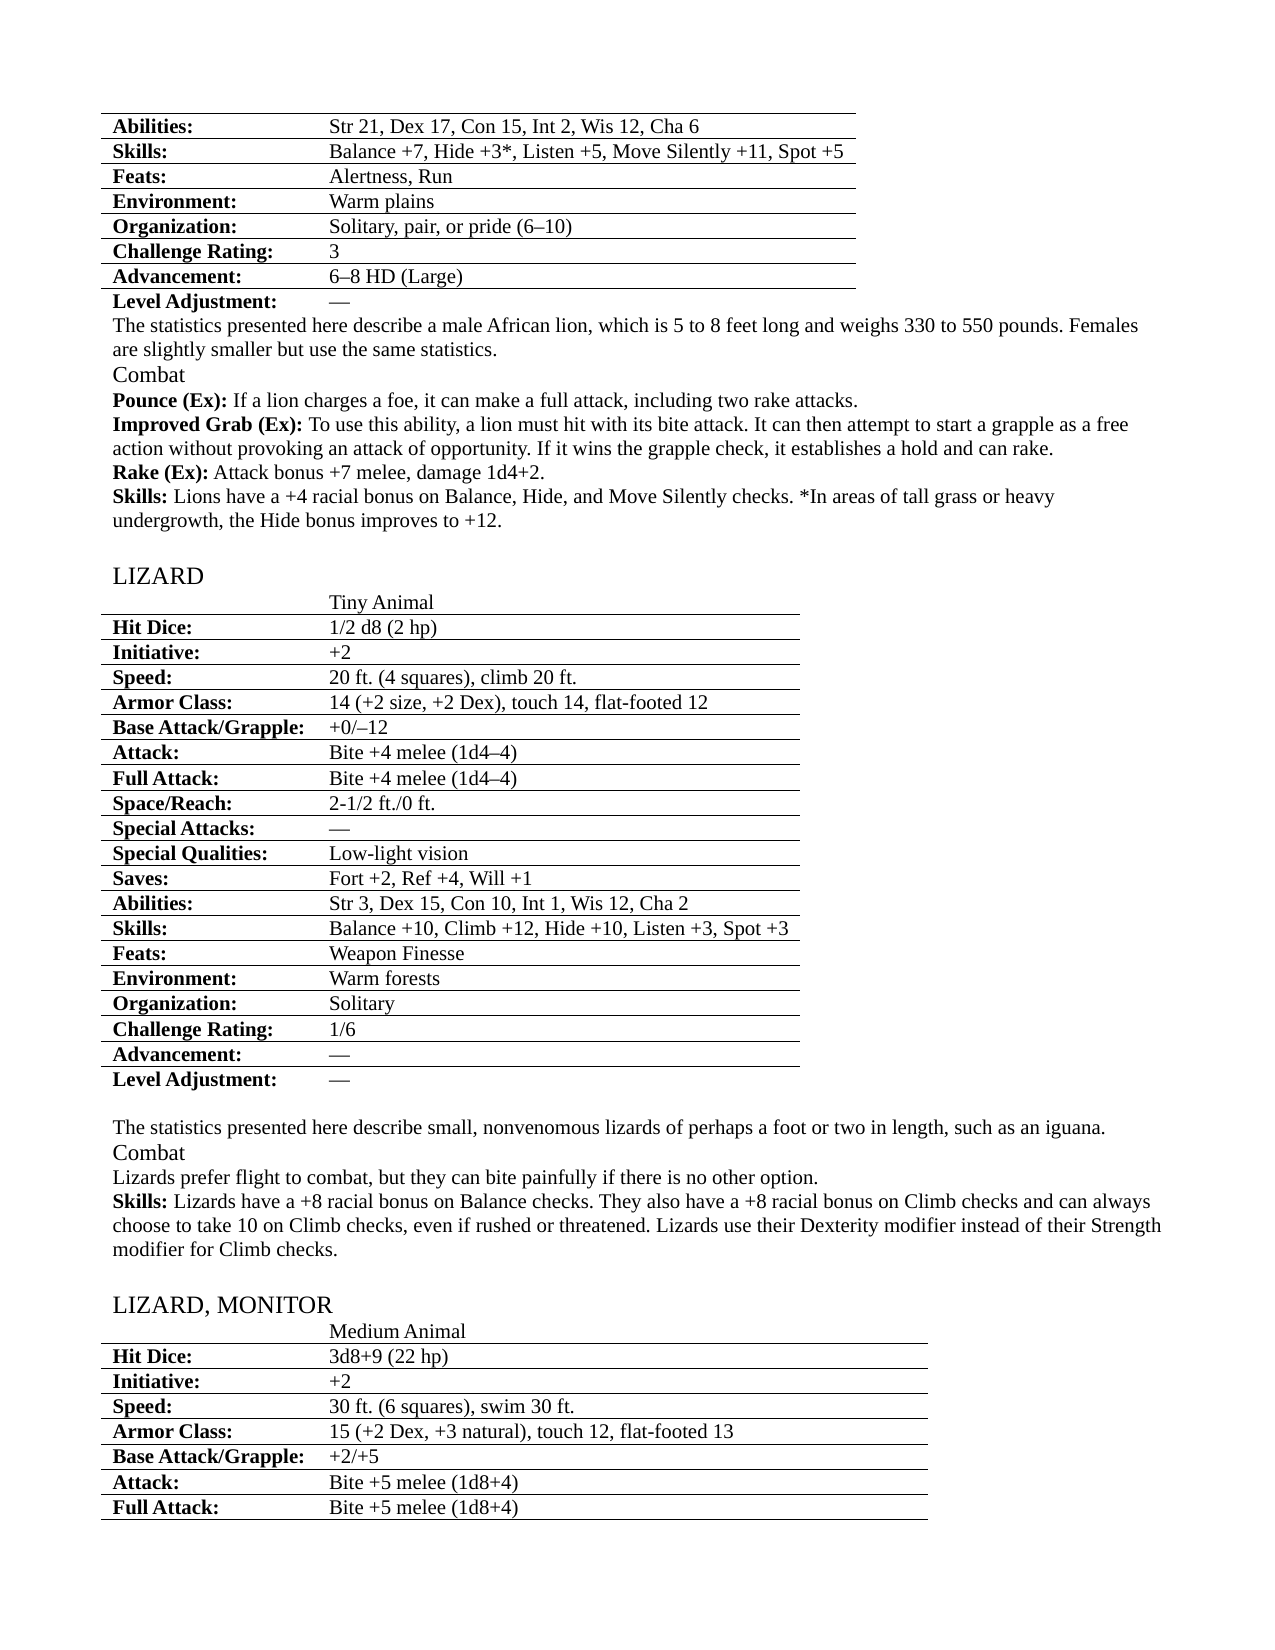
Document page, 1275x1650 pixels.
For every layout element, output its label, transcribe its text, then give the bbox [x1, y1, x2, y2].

table_cell Speed: [101, 1394, 318, 1418]
table_cell 30 ft. (6 squares), swim 30 ft. [318, 1394, 927, 1418]
table_cell Abilities: [101, 891, 318, 915]
table_cell Attack: [101, 740, 318, 764]
text LIZARD, MONITOR [112, 1290, 1162, 1319]
table_cell Advancement: [101, 1042, 318, 1066]
table_cell 14 (+2 size, +2 Dex), touch 14, flat-footed 12 [318, 690, 800, 714]
text LIZARD [112, 561, 1162, 590]
table_cell Solitary, pair, or pride (6–10) [318, 214, 856, 238]
table_cell 1/6 [318, 1016, 800, 1041]
table_cell Hit Dice: [101, 615, 318, 639]
table_cell +2/+5 [318, 1445, 927, 1468]
table_cell 6–8 HD (Large) [318, 264, 856, 288]
table_cell Fort +2, Ref +4, Will +1 [318, 866, 800, 890]
text The statistics presented here describe a male African lion, which is 5 to 8 feet long and weighs 330 to 550 pounds. Females are slightly smaller but use the same statistics. [112, 313, 1162, 361]
table_cell +2 [318, 1369, 927, 1393]
text Combat [112, 361, 1162, 388]
table_cell Advancement: [101, 264, 318, 288]
table_header Medium Animal [318, 1319, 927, 1343]
table_cell Full Attack: [101, 1495, 318, 1519]
table_cell Level Adjustment: [101, 1067, 318, 1091]
table_cell Attack: [101, 1470, 318, 1494]
table_cell Solitary [318, 991, 800, 1015]
table_header [101, 1319, 318, 1343]
table_cell Space/Reach: [101, 791, 318, 814]
table_cell Environment: [101, 189, 318, 213]
text Rake (Ex): Attack bonus +7 melee, damage 1d4+2. [112, 460, 1162, 484]
table_cell Challenge Rating: [101, 1016, 318, 1041]
table_cell Special Attacks: [101, 816, 318, 840]
table_header [101, 590, 318, 614]
table_cell Full Attack: [101, 765, 318, 789]
table_cell Bite +5 melee (1d8+4) [318, 1495, 927, 1519]
table_header Tiny Animal [318, 590, 800, 614]
table_cell Base Attack/Grapple: [101, 715, 318, 739]
table_cell Warm forests [318, 966, 800, 990]
table_cell Saves: [101, 866, 318, 890]
table_cell Armor Class: [101, 690, 318, 714]
table_cell — [318, 816, 800, 840]
table_cell Bite +4 melee (1d4–4) [318, 765, 800, 789]
table_cell 3d8+9 (22 hp) [318, 1344, 927, 1368]
table_cell — [318, 289, 856, 313]
table_cell 1/2 d8 (2 hp) [318, 615, 800, 639]
table_cell Armor Class: [101, 1419, 318, 1443]
table_cell +0/–12 [318, 715, 800, 739]
text Lizards prefer flight to combat, but they can bite painfully if there is no other option. [112, 1165, 1162, 1189]
text Pounce (Ex): If a lion charges a foe, it can make a full attack, including two rake attacks. [112, 388, 1162, 412]
table_cell Skills: [101, 139, 318, 163]
table_cell Balance +7, Hide +3*, Listen +5, Move Silently +11, Spot +5 [318, 139, 856, 163]
table_cell Warm plains [318, 189, 856, 213]
table_cell 2-1/2 ft./0 ft. [318, 791, 800, 814]
table_cell Balance +10, Climb +12, Hide +10, Listen +3, Spot +3 [318, 916, 800, 940]
table_cell Challenge Rating: [101, 239, 318, 263]
text The statistics presented here describe small, nonvenomous lizards of perhaps a foot or two in length, such as an iguana. [112, 1115, 1162, 1139]
table_cell Weapon Finesse [318, 941, 800, 965]
table_cell Special Qualities: [101, 841, 318, 865]
text Combat [112, 1139, 1162, 1165]
table_cell Feats: [101, 941, 318, 965]
text Skills: Lions have a +4 racial bonus on Balance, Hide, and Move Silently checks. *In areas of tall grass or heavy undergrowth, the Hide bonus improves to +12. [112, 484, 1162, 532]
text Skills: Lizards have a +8 racial bonus on Balance checks. They also have a +8 racial bonus on Climb checks and can always choose to take 10 on Climb checks, even if rushed or threatened. Lizards use their Dexterity modifier instead of their Strength modifier for Climb checks. [112, 1189, 1162, 1261]
table_cell Bite +5 melee (1d8+4) [318, 1470, 927, 1494]
table_cell +2 [318, 640, 800, 664]
table_cell — [318, 1067, 800, 1091]
table_cell Str 3, Dex 15, Con 10, Int 1, Wis 12, Cha 2 [318, 891, 800, 915]
table_cell Skills: [101, 916, 318, 940]
table_cell Feats: [101, 164, 318, 188]
table_cell Str 21, Dex 17, Con 15, Int 2, Wis 12, Cha 6 [318, 114, 856, 138]
table_cell Abilities: [101, 114, 318, 138]
table_cell Environment: [101, 966, 318, 990]
text Improved Grab (Ex): To use this ability, a lion must hit with its bite attack. It can then attempt to start a grapple as a free action without provoking an attack of opportunity. If it wins the grapple check, it establishes a hold and can rake. [112, 412, 1162, 460]
table_cell 15 (+2 Dex, +3 natural), touch 12, flat-footed 13 [318, 1419, 927, 1443]
table_cell 3 [318, 239, 856, 263]
table_cell Level Adjustment: [101, 289, 318, 313]
table_cell Organization: [101, 991, 318, 1015]
table_cell — [318, 1042, 800, 1066]
table_cell 20 ft. (4 squares), climb 20 ft. [318, 665, 800, 689]
table_cell Speed: [101, 665, 318, 689]
table_cell Base Attack/Grapple: [101, 1445, 318, 1468]
table_cell Hit Dice: [101, 1344, 318, 1368]
table_cell Bite +4 melee (1d4–4) [318, 740, 800, 764]
table_cell Alertness, Run [318, 164, 856, 188]
table_cell Initiative: [101, 640, 318, 664]
table_cell Low-light vision [318, 841, 800, 865]
table_cell Organization: [101, 214, 318, 238]
table_cell Initiative: [101, 1369, 318, 1393]
